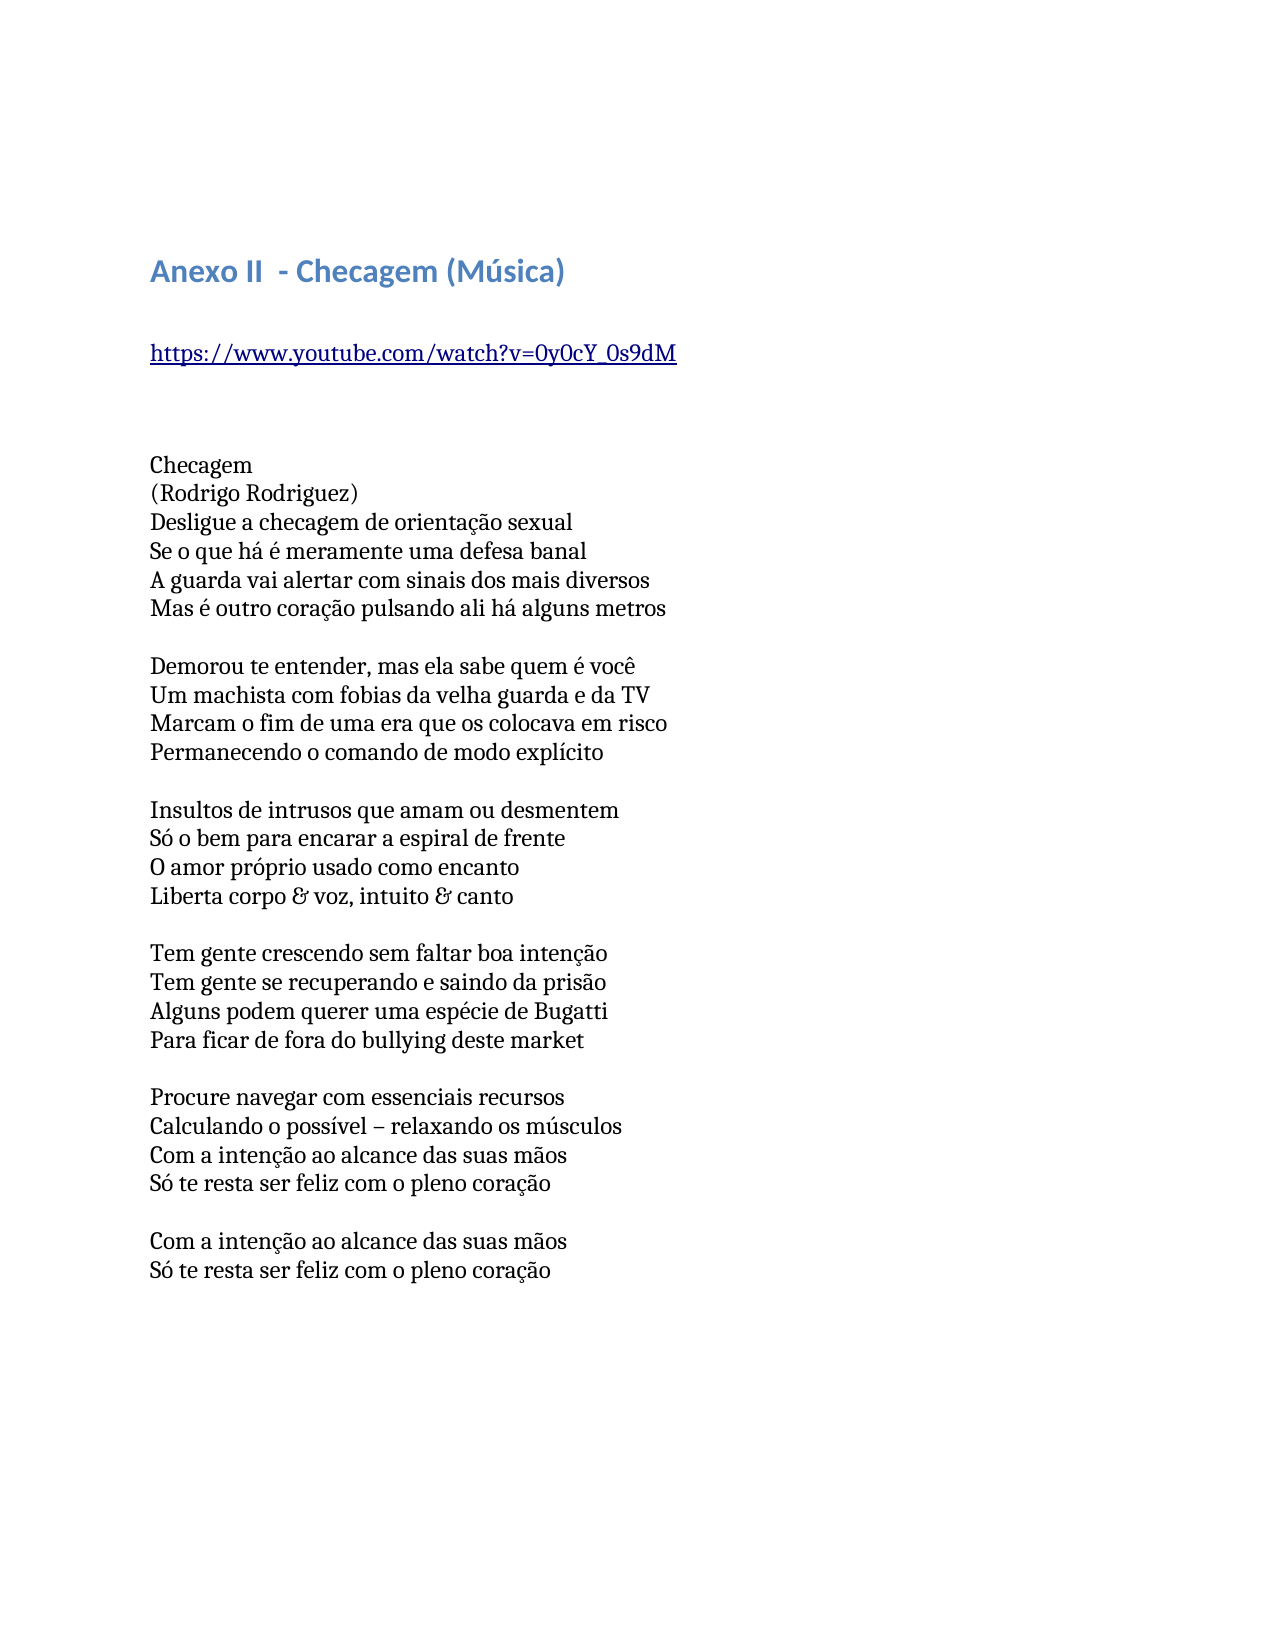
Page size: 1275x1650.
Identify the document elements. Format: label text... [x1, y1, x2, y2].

text Desligue a checagem de orientação sexual [150, 508, 1125, 537]
text Permanecendo o comando de modo explícito [150, 738, 1125, 767]
text Procure navegar com essenciais recursos [150, 1083, 1125, 1112]
text Liberta corpo & voz, intuito & canto [150, 882, 1125, 911]
text Só te resta ser feliz com o pleno coração [150, 1256, 1125, 1284]
text Tem gente crescendo sem faltar boa intenção [150, 939, 1125, 968]
text Com a intenção ao alcance das suas mãos [150, 1141, 1125, 1169]
text Com a intenção ao alcance das suas mãos [150, 1227, 1125, 1256]
text Calculando o possível – relaxando os músculos [150, 1112, 1125, 1141]
text (Rodrigo Rodriguez) [150, 479, 1125, 508]
text Tem gente se recuperando e saindo da prisão [150, 968, 1125, 997]
text Insultos de intrusos que amam ou desmentem [150, 796, 1125, 824]
text https://www.youtube.com/watch?v=0y0cY_0s9dM [150, 339, 1125, 367]
text Checagem [150, 451, 1125, 479]
text Um machista com fobias da velha guarda e da TV [150, 681, 1125, 709]
text Alguns podem querer uma espécie de Bugatti [150, 997, 1125, 1026]
text Mas é outro coração pulsando ali há alguns metros [150, 594, 1125, 623]
text Só te resta ser feliz com o pleno coração [150, 1169, 1125, 1198]
subtitle Anexo II - Checagem (Música) [150, 249, 1125, 290]
text O amor próprio usado como encanto [150, 853, 1125, 882]
text Se o que há é meramente uma defesa banal [150, 537, 1125, 566]
text Demorou te entender, mas ela sabe quem é você [150, 652, 1125, 681]
text Só o bem para encarar a espiral de frente [150, 824, 1125, 853]
text A guarda vai alertar com sinais dos mais diversos [150, 566, 1125, 594]
text Marcam o fim de uma era que os colocava em risco [150, 709, 1125, 738]
text Para ficar de fora do bullying deste market [150, 1026, 1125, 1054]
